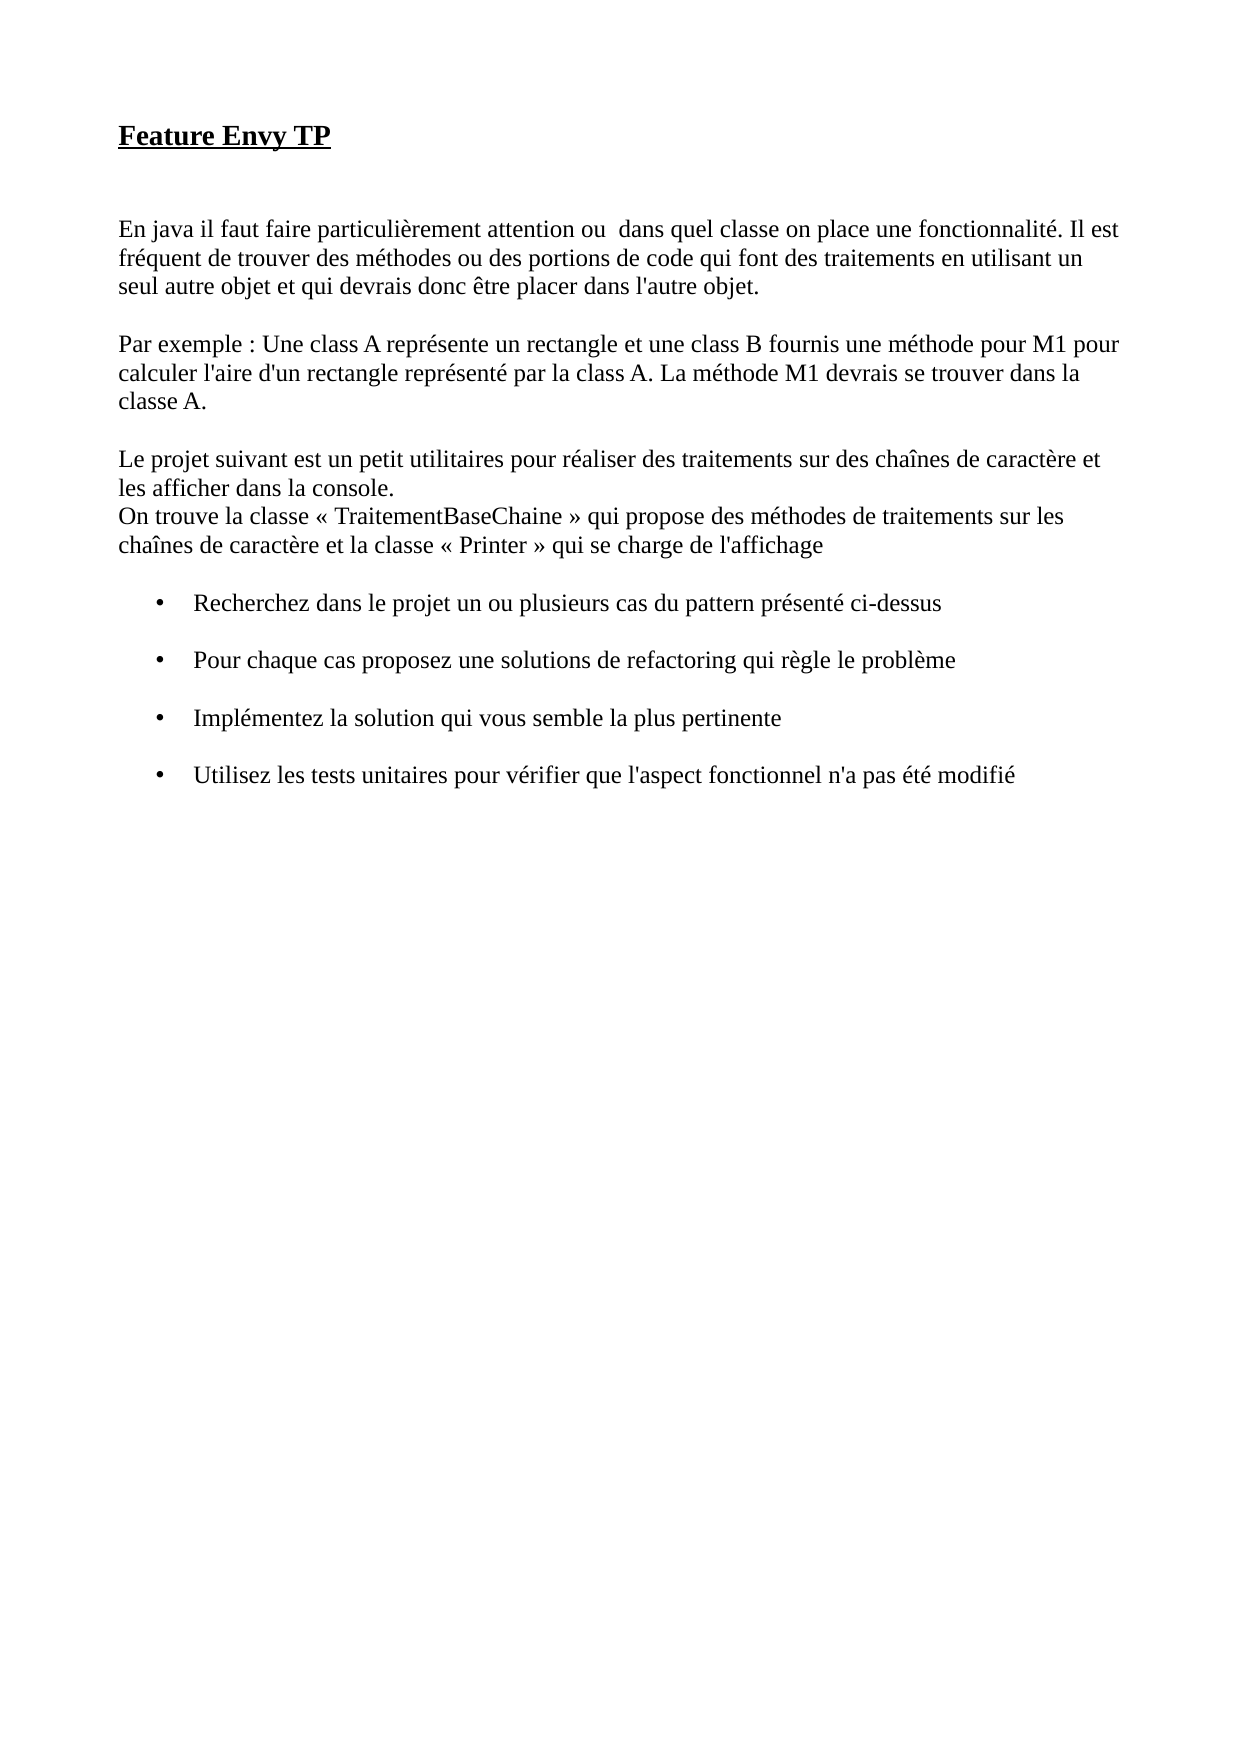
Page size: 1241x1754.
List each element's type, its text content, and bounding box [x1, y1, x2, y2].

text Par exemple : Une class A représente un rectangle et une class B fournis une méthode pour M1 pour calculer l'aire d'un rectangle représenté par la class A. La méthode M1 devrais se trouver dans la classe A. [118, 329, 1122, 415]
list Pour chaque cas proposez une solutions de refactoring qui règle le problème [156, 645, 1122, 674]
list Utilisez les tests unitaires pour vérifier que l'aspect fonctionnel n'a pas été modifié [156, 760, 1122, 789]
text Feature Envy TP [118, 118, 1122, 152]
list Implémentez la solution qui vous semble la plus pertinente [156, 703, 1122, 731]
text En java il faut faire particulièrement attention ou dans quel classe on place une fonctionnalité. Il est fréquent de trouver des méthodes ou des portions de code qui font des traitements en utilisant un seul autre objet et qui devrais donc être placer dans l'autre objet. [118, 214, 1122, 300]
list Recherchez dans le projet un ou plusieurs cas du pattern présenté ci-dessus [156, 588, 1122, 616]
text On trouve la classe « TraitementBaseChaine » qui propose des méthodes de traitements sur les chaînes de caractère et la classe « Printer » qui se charge de l'affichage [118, 501, 1122, 559]
text Le projet suivant est un petit utilitaires pour réaliser des traitements sur des chaînes de caractère et les afficher dans la console. [118, 444, 1122, 501]
